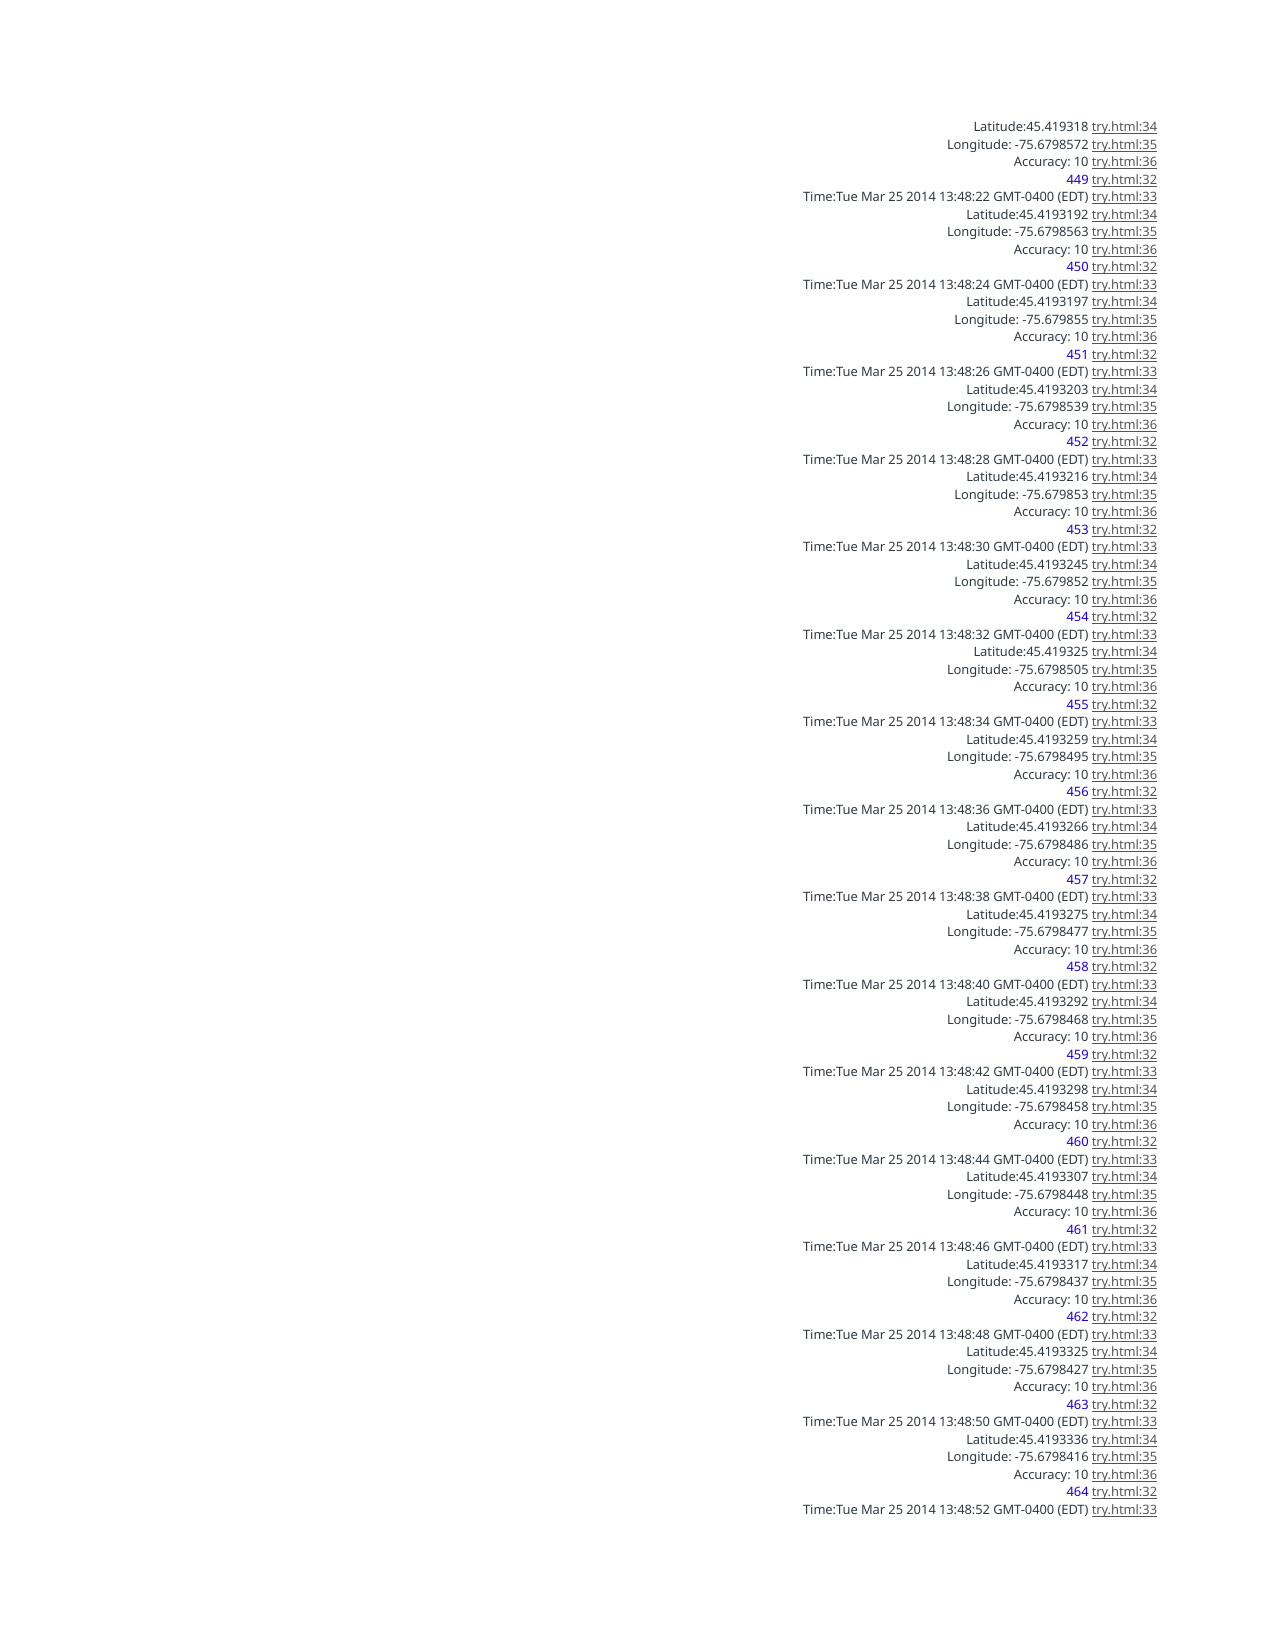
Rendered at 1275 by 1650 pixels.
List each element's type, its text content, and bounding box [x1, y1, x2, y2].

text Latitude:45.4193266 try.html:34 [151, 818, 1157, 836]
text Latitude:45.4193336 try.html:34 [151, 1431, 1157, 1448]
text Time:Tue Mar 25 2014 13:48:34 GMT-0400 (EDT) try.html:33 [151, 713, 1157, 731]
text Time:Tue Mar 25 2014 13:48:52 GMT-0400 (EDT) try.html:33 [151, 1501, 1157, 1518]
text 459 try.html:32 [151, 1046, 1157, 1063]
text Latitude:45.4193259 try.html:34 [151, 731, 1157, 748]
text Time:Tue Mar 25 2014 13:48:22 GMT-0400 (EDT) try.html:33 [151, 188, 1157, 206]
text 464 try.html:32 [151, 1483, 1157, 1501]
text Longitude: -75.6798458 try.html:35 [151, 1098, 1157, 1116]
text Longitude: -75.6798427 try.html:35 [151, 1361, 1157, 1378]
text Longitude: -75.6798572 try.html:35 [151, 136, 1157, 153]
text Time:Tue Mar 25 2014 13:48:28 GMT-0400 (EDT) try.html:33 [151, 451, 1157, 468]
text Accuracy: 10 try.html:36 [151, 941, 1157, 958]
text 456 try.html:32 [151, 783, 1157, 801]
text Time:Tue Mar 25 2014 13:48:46 GMT-0400 (EDT) try.html:33 [151, 1238, 1157, 1256]
text Time:Tue Mar 25 2014 13:48:32 GMT-0400 (EDT) try.html:33 [151, 626, 1157, 643]
text Accuracy: 10 try.html:36 [151, 1203, 1157, 1221]
text Latitude:45.4193197 try.html:34 [151, 293, 1157, 311]
text Accuracy: 10 try.html:36 [151, 1116, 1157, 1133]
text Time:Tue Mar 25 2014 13:48:44 GMT-0400 (EDT) try.html:33 [151, 1151, 1157, 1168]
text Time:Tue Mar 25 2014 13:48:26 GMT-0400 (EDT) try.html:33 [151, 363, 1157, 381]
text Time:Tue Mar 25 2014 13:48:48 GMT-0400 (EDT) try.html:33 [151, 1326, 1157, 1343]
text Longitude: -75.6798448 try.html:35 [151, 1186, 1157, 1203]
text Longitude: -75.6798563 try.html:35 [151, 223, 1157, 241]
text 457 try.html:32 [151, 871, 1157, 888]
text Longitude: -75.6798539 try.html:35 [151, 398, 1157, 416]
text Latitude:45.4193216 try.html:34 [151, 468, 1157, 486]
text Latitude:45.4193192 try.html:34 [151, 206, 1157, 223]
text Accuracy: 10 try.html:36 [151, 766, 1157, 783]
text Accuracy: 10 try.html:36 [151, 153, 1157, 171]
text 449 try.html:32 [151, 171, 1157, 188]
text Longitude: -75.6798477 try.html:35 [151, 923, 1157, 941]
text Latitude:45.4193275 try.html:34 [151, 906, 1157, 923]
text Longitude: -75.679855 try.html:35 [151, 311, 1157, 328]
text Accuracy: 10 try.html:36 [151, 503, 1157, 521]
text Longitude: -75.679853 try.html:35 [151, 486, 1157, 503]
text Time:Tue Mar 25 2014 13:48:30 GMT-0400 (EDT) try.html:33 [151, 538, 1157, 556]
text 453 try.html:32 [151, 521, 1157, 538]
text Latitude:45.419325 try.html:34 [151, 643, 1157, 661]
text Longitude: -75.6798486 try.html:35 [151, 836, 1157, 853]
text Latitude:45.4193292 try.html:34 [151, 993, 1157, 1011]
text Longitude: -75.6798437 try.html:35 [151, 1273, 1157, 1291]
text Longitude: -75.6798468 try.html:35 [151, 1011, 1157, 1028]
text Latitude:45.4193325 try.html:34 [151, 1343, 1157, 1361]
text Time:Tue Mar 25 2014 13:48:50 GMT-0400 (EDT) try.html:33 [151, 1413, 1157, 1431]
text Longitude: -75.6798416 try.html:35 [151, 1448, 1157, 1466]
text Latitude:45.4193245 try.html:34 [151, 556, 1157, 573]
text 460 try.html:32 [151, 1133, 1157, 1151]
text 454 try.html:32 [151, 608, 1157, 626]
text Accuracy: 10 try.html:36 [151, 853, 1157, 871]
text Time:Tue Mar 25 2014 13:48:24 GMT-0400 (EDT) try.html:33 [151, 276, 1157, 293]
text Latitude:45.419318 try.html:34 [151, 118, 1157, 136]
text Accuracy: 10 try.html:36 [151, 241, 1157, 258]
text 452 try.html:32 [151, 433, 1157, 451]
text 461 try.html:32 [151, 1221, 1157, 1238]
text Time:Tue Mar 25 2014 13:48:40 GMT-0400 (EDT) try.html:33 [151, 976, 1157, 993]
text 458 try.html:32 [151, 958, 1157, 976]
text 450 try.html:32 [151, 258, 1157, 276]
text Accuracy: 10 try.html:36 [151, 1291, 1157, 1308]
text Latitude:45.4193307 try.html:34 [151, 1168, 1157, 1186]
text 455 try.html:32 [151, 696, 1157, 713]
text Time:Tue Mar 25 2014 13:48:36 GMT-0400 (EDT) try.html:33 [151, 801, 1157, 818]
text Accuracy: 10 try.html:36 [151, 1466, 1157, 1483]
text Accuracy: 10 try.html:36 [151, 678, 1157, 696]
text Longitude: -75.6798495 try.html:35 [151, 748, 1157, 766]
text 463 try.html:32 [151, 1396, 1157, 1413]
text Latitude:45.4193298 try.html:34 [151, 1081, 1157, 1098]
text Accuracy: 10 try.html:36 [151, 328, 1157, 346]
text Longitude: -75.679852 try.html:35 [151, 573, 1157, 591]
text Latitude:45.4193317 try.html:34 [151, 1256, 1157, 1273]
text Accuracy: 10 try.html:36 [151, 591, 1157, 608]
text Accuracy: 10 try.html:36 [151, 1378, 1157, 1396]
text Accuracy: 10 try.html:36 [151, 416, 1157, 433]
text Accuracy: 10 try.html:36 [151, 1028, 1157, 1046]
text 462 try.html:32 [151, 1308, 1157, 1326]
text Latitude:45.4193203 try.html:34 [151, 381, 1157, 398]
text 451 try.html:32 [151, 346, 1157, 363]
text Time:Tue Mar 25 2014 13:48:42 GMT-0400 (EDT) try.html:33 [151, 1063, 1157, 1081]
text Time:Tue Mar 25 2014 13:48:38 GMT-0400 (EDT) try.html:33 [151, 888, 1157, 906]
text Longitude: -75.6798505 try.html:35 [151, 661, 1157, 678]
